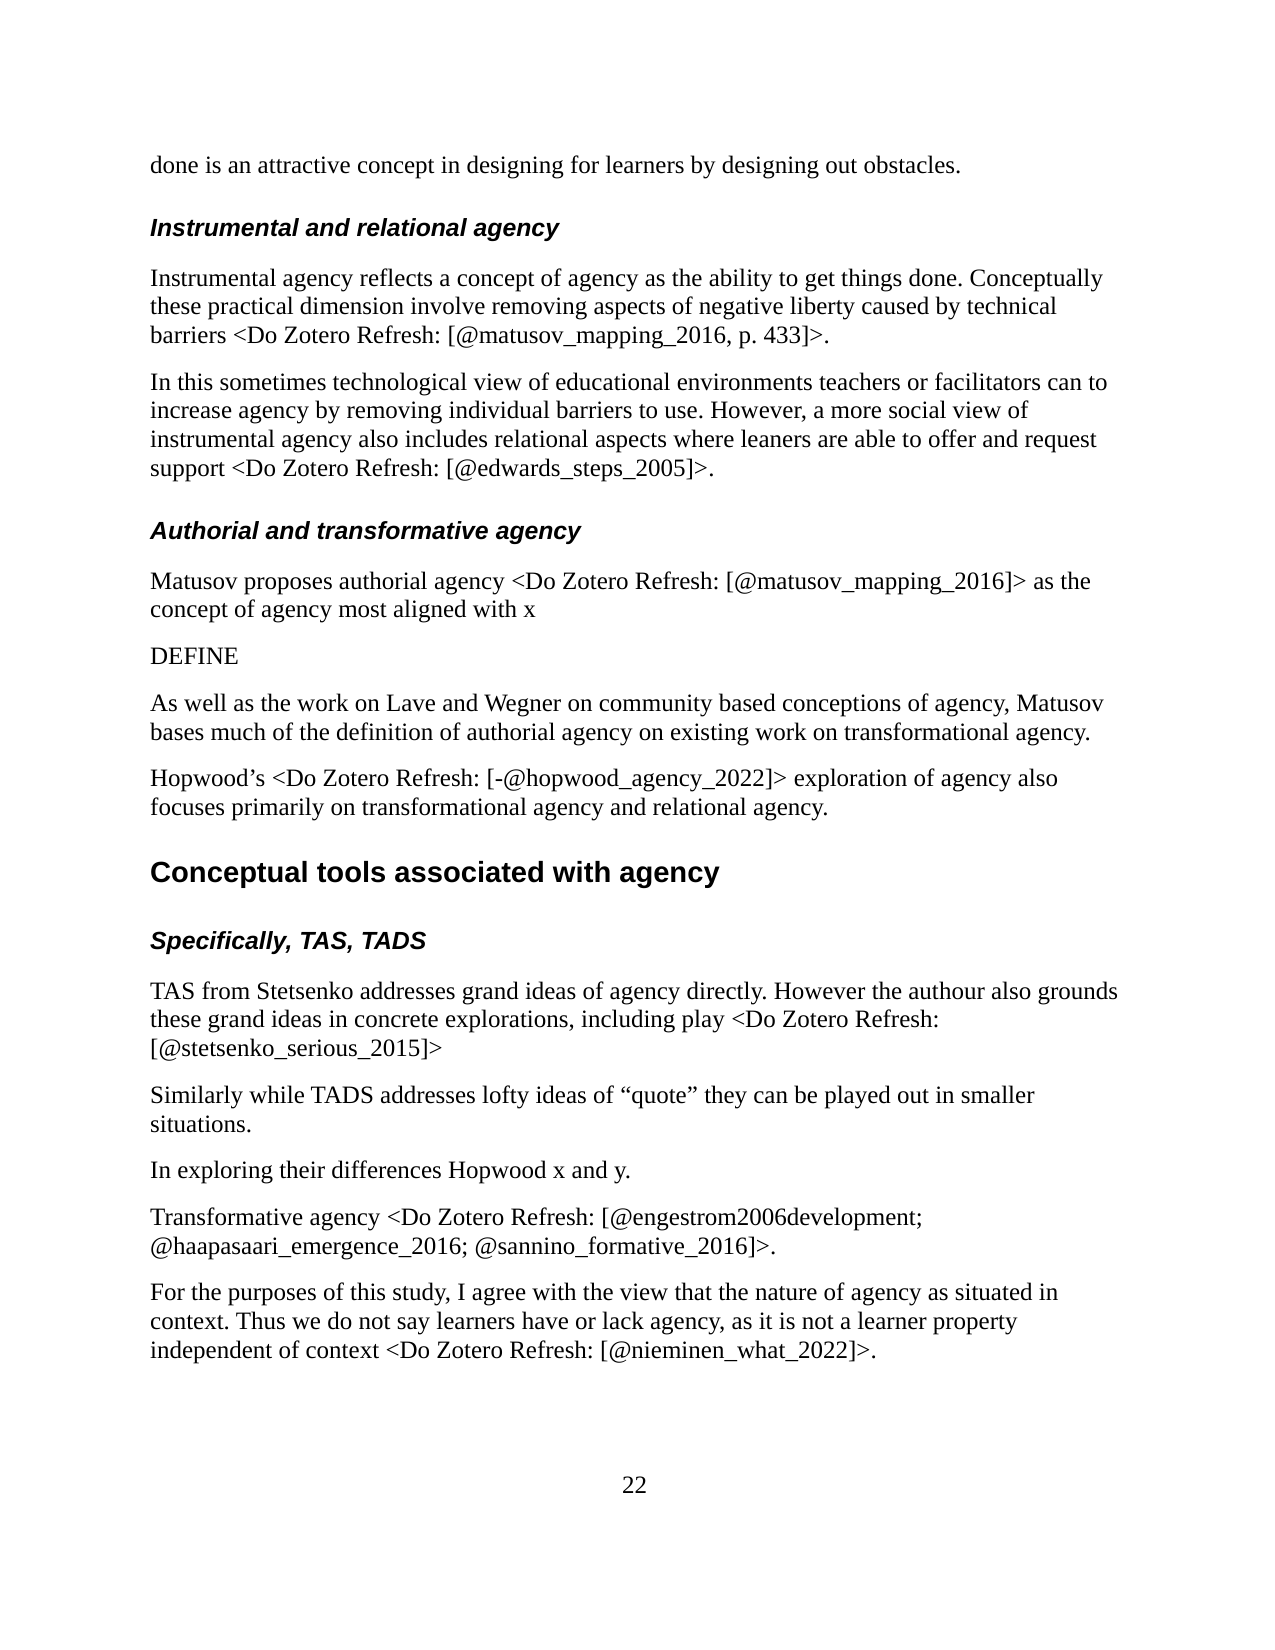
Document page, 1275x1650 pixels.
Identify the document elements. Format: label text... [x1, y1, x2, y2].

text In exploring their differences Hopwood x and y. [150, 1155, 1125, 1184]
subtitle Instrumental and relational agency [150, 213, 1125, 241]
text TAS from Stetsenko addresses grand ideas of agency directly. However the authour also grounds these grand ideas in concrete explorations, including play <Do Zotero Refresh: [@stetsenko_serious_2015]> [150, 976, 1125, 1062]
text Hopwood’s <Do Zotero Refresh: [-@hopwood_agency_2022]> exploration of agency also focuses primarily on transformational agency and relational agency. [150, 763, 1125, 821]
text Matusov proposes authorial agency <Do Zotero Refresh: [@matusov_mapping_2016]> as the concept of agency most aligned with x [150, 566, 1125, 623]
subtitle Specifically, TAS, TADS [150, 926, 1125, 954]
subtitle Conceptual tools associated with agency [150, 855, 1125, 888]
text done is an attractive concept in designing for learners by designing out obstacles. [150, 150, 1125, 179]
text DEFINE [150, 641, 1125, 670]
text Similarly while TADS addresses lofty ideas of “quote” they can be played out in smaller situations. [150, 1080, 1125, 1137]
text Transformative agency <Do Zotero Refresh: [@engestrom2006development; @haapasaari_emergence_2016; @sannino_formative_2016]>. [150, 1202, 1125, 1259]
text For the purposes of this study, I agree with the view that the nature of agency as situated in context. Thus we do not say learners have or lack agency, as it is not a learner property independent of context <Do Zotero Refresh: [@nieminen_what_2022]>. [150, 1277, 1125, 1364]
text In this sometimes technological view of educational environments teachers or facilitators can to increase agency by removing individual barriers to use. However, a more social view of instrumental agency also includes relational aspects where leaners are able to offer and request support <Do Zotero Refresh: [@edwards_steps_2005]>. [150, 367, 1125, 482]
text Instrumental agency reflects a concept of agency as the ability to get things done. Conceptually these practical dimension involve removing aspects of negative liberty caused by technical barriers <Do Zotero Refresh: [@matusov_mapping_2016, p. 433]>. [150, 263, 1125, 349]
text As well as the work on Lave and Wegner on community based conceptions of agency, Matusov bases much of the definition of authorial agency on existing work on transformational agency. [150, 688, 1125, 745]
subtitle Authorial and transformative agency [150, 516, 1125, 544]
